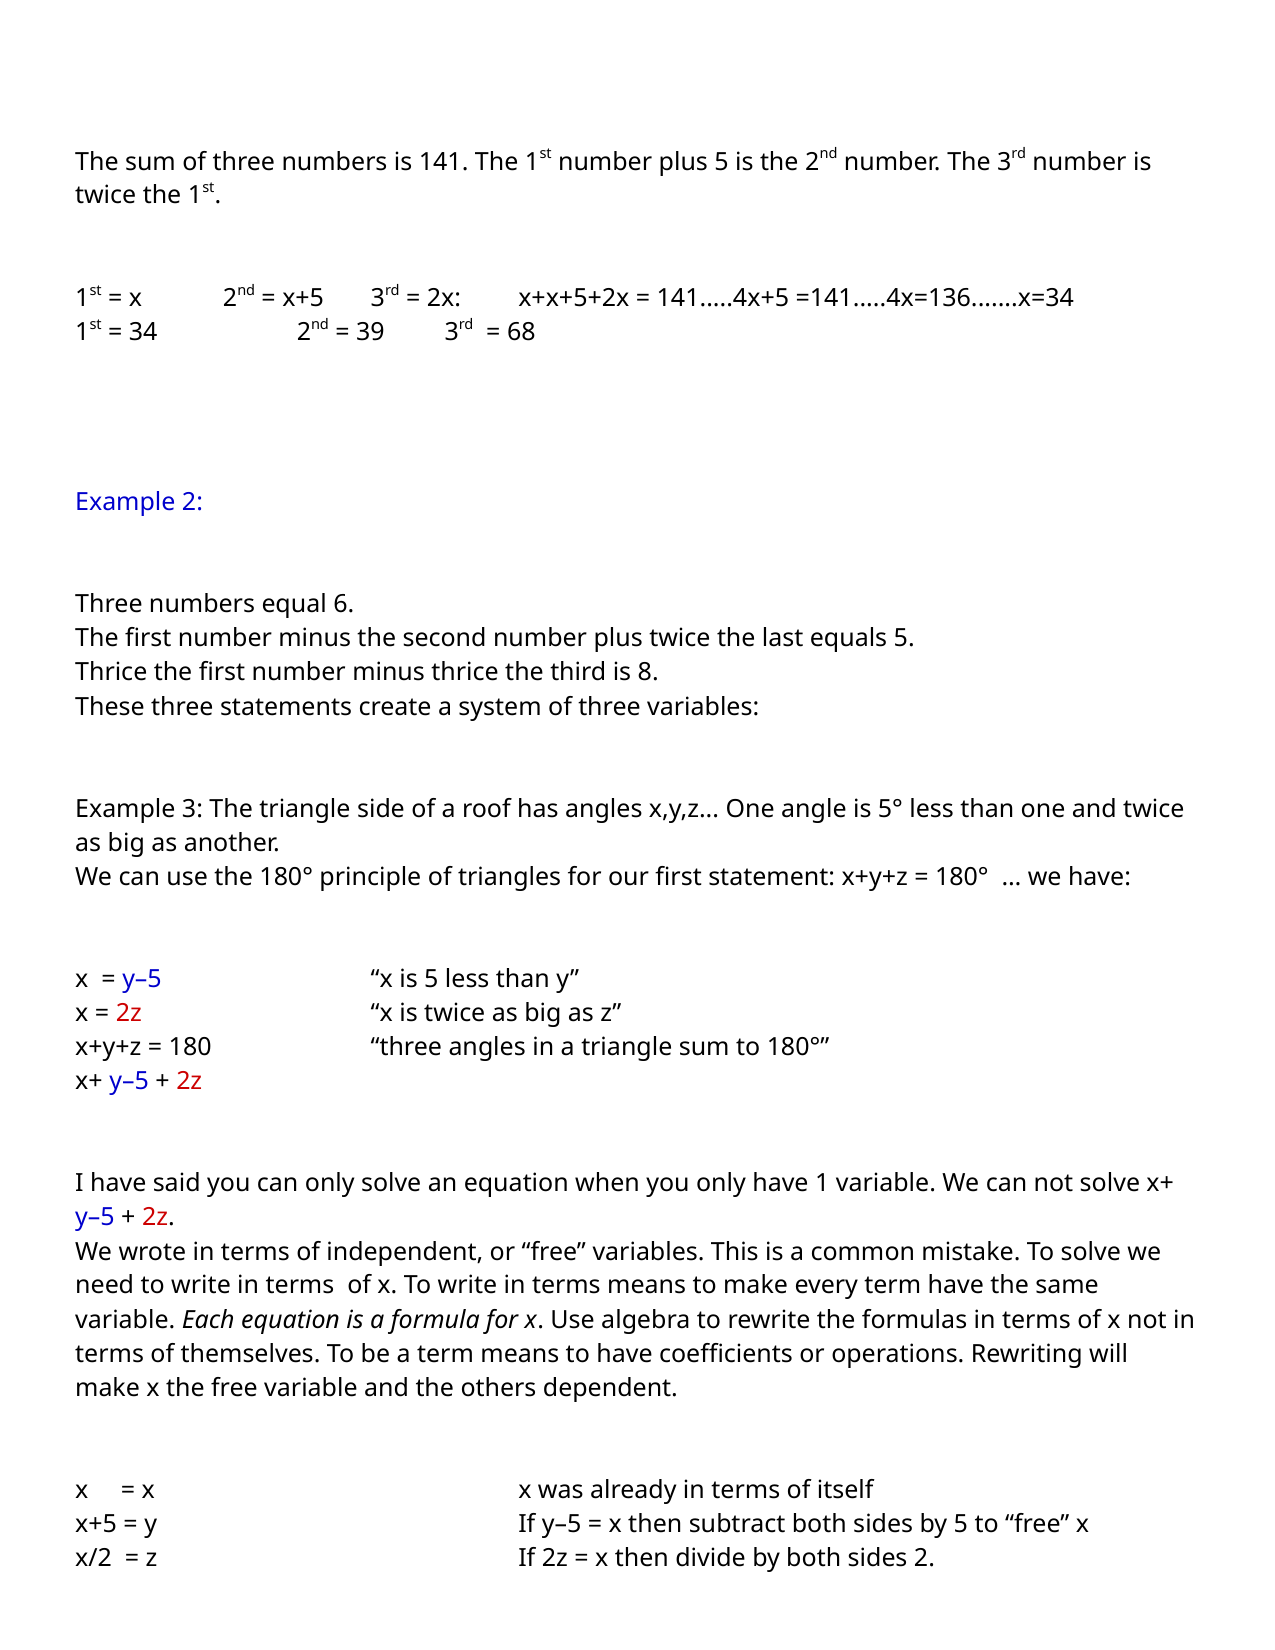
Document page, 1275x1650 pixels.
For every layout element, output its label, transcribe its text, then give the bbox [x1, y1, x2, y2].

text The sum of three numbers is 141. The 1st number plus 5 is the 2nd number. The 3rd number is twice the 1st. [75, 143, 1200, 211]
text x = y–5 “x is 5 less than y” [75, 961, 1200, 995]
text x = x x was already in terms of itself [75, 1472, 1200, 1506]
text 1st = x 2nd = x+5 3rd = 2x: x+x+5+2x = 141.....4x+5 =141.....4x=136.......x=34 [75, 279, 1200, 313]
text 1st = 34 2nd = 39 3rd = 68 [75, 313, 1200, 347]
text Example 3: The triangle side of a roof has angles x,y,z... One angle is 5° less than one and twice as big as another. [75, 790, 1200, 858]
text Three numbers equal 6. [75, 586, 1200, 620]
text x = 2z “x is twice as big as z” [75, 995, 1200, 1029]
text x+5 = y If y–5 = x then subtract both sides by 5 to “free” x [75, 1506, 1200, 1540]
text x+ y–5 + 2z [75, 1063, 1200, 1097]
text We can use the 180° principle of triangles for our first statement: x+y+z = 180° … we have: [75, 858, 1200, 892]
text The first number minus the second number plus twice the last equals 5. [75, 620, 1200, 654]
text x/2 = z If 2z = x then divide by both sides 2. [75, 1540, 1200, 1574]
text Thrice the first number minus thrice the third is 8. [75, 654, 1200, 688]
text I have said you can only solve an equation when you only have 1 variable. We can not solve x+ y–5 + 2z. [75, 1165, 1200, 1233]
text These three statements create a system of three variables: [75, 688, 1200, 722]
text We wrote in terms of independent, or “free” variables. This is a common mistake. To solve we need to write in terms of x. To write in terms means to make every term have the same variable. Each equation is a formula for x. Use algebra to rewrite the formulas in terms of x not in terms of themselves. To be a term means to have coefficients or operations. Rewriting will make x the free variable and the others dependent. [75, 1233, 1200, 1403]
text x+y+z = 180 “three angles in a triangle sum to 180°” [75, 1029, 1200, 1063]
text Example 2: [75, 484, 1200, 518]
